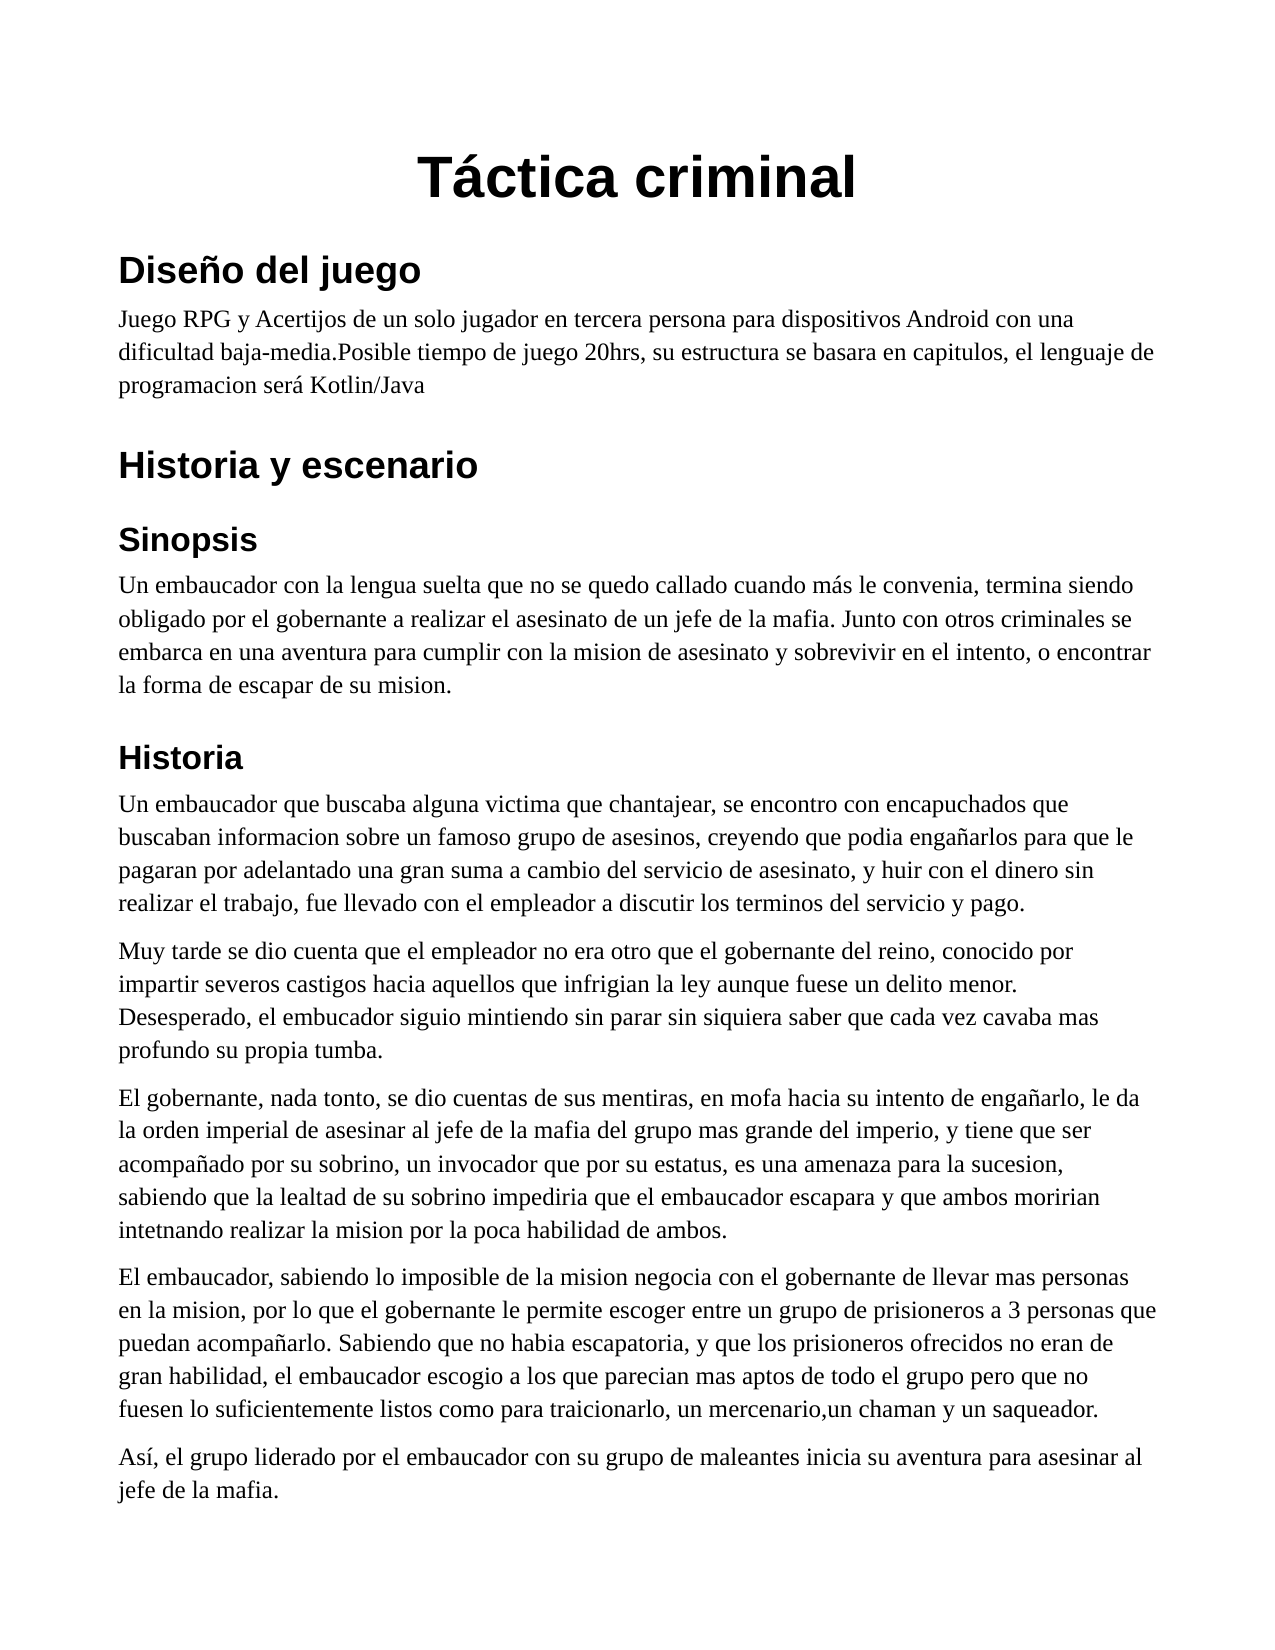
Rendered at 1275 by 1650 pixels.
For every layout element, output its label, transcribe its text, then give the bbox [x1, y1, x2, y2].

subtitle Diseño del juego [118, 248, 1157, 291]
text Juego RPG y Acertijos de un solo jugador en tercera persona para dispositivos Android con una dificultad baja-media.Posible tiempo de juego 20hrs, su estructura se basara en capitulos, el lenguaje de programacion será Kotlin/Java [118, 304, 1157, 399]
text El embaucador, sabiendo lo imposible de la mision negocia con el gobernante de llevar mas personas en la mision, por lo que el gobernante le permite escoger entre un grupo de prisioneros a 3 personas que puedan acompañarlo. Sabiendo que no habia escapatoria, y que los prisioneros ofrecidos no eran de gran habilidad, el embaucador escogio a los que parecian mas aptos de todo el grupo pero que no fuesen lo suficientemente listos como para traicionarlo, un mercenario,un chaman y un saqueador. [118, 1262, 1157, 1423]
text Un embaucador que buscaba alguna victima que chantajear, se encontro con encapuchados que buscaban informacion sobre un famoso grupo de asesinos, creyendo que podia engañarlos para que le pagaran por adelantado una gran suma a cambio del servicio de asesinato, y huir con el dinero sin realizar el trabajo, fue llevado con el empleador a discutir los terminos del servicio y pago. [118, 789, 1157, 917]
subtitle Historia y escenario [118, 442, 1157, 486]
text El gobernante, nada tonto, se dio cuentas de sus mentiras, en mofa hacia su intento de engañarlo, le da la orden imperial de asesinar al jefe de la mafia del grupo mas grande del imperio, y tiene que ser acompañado por su sobrino, un invocador que por su estatus, es una amenaza para la sucesion, sabiendo que la lealtad de su sobrino impediria que el embaucador escapara y que ambos moririan intetnando realizar la mision por la poca habilidad de ambos. [118, 1083, 1157, 1243]
title Táctica criminal [118, 143, 1157, 210]
text Un embaucador con la lengua suelta que no se quedo callado cuando más le convenia, termina siendo obligado por el gobernante a realizar el asesinato de un jefe de la mafia. Junto con otros criminales se embarca en una aventura para cumplir con la mision de asesinato y sobrevivir en el intento, o encontrar la forma de escapar de su mision. [118, 571, 1157, 698]
text Así, el grupo liderado por el embaucador con su grupo de maleantes inicia su aventura para asesinar al jefe de la mafia. [118, 1442, 1157, 1504]
subtitle Historia [118, 738, 1157, 777]
text Muy tarde se dio cuenta que el empleador no era otro que el gobernante del reino, conocido por impartir severos castigos hacia aquellos que infrigian la ley aunque fuese un delito menor. Desesperado, el embucador siguio mintiendo sin parar sin siquiera saber que cada vez cavaba mas profundo su propia tumba. [118, 936, 1157, 1064]
subtitle Sinopsis [118, 519, 1157, 558]
